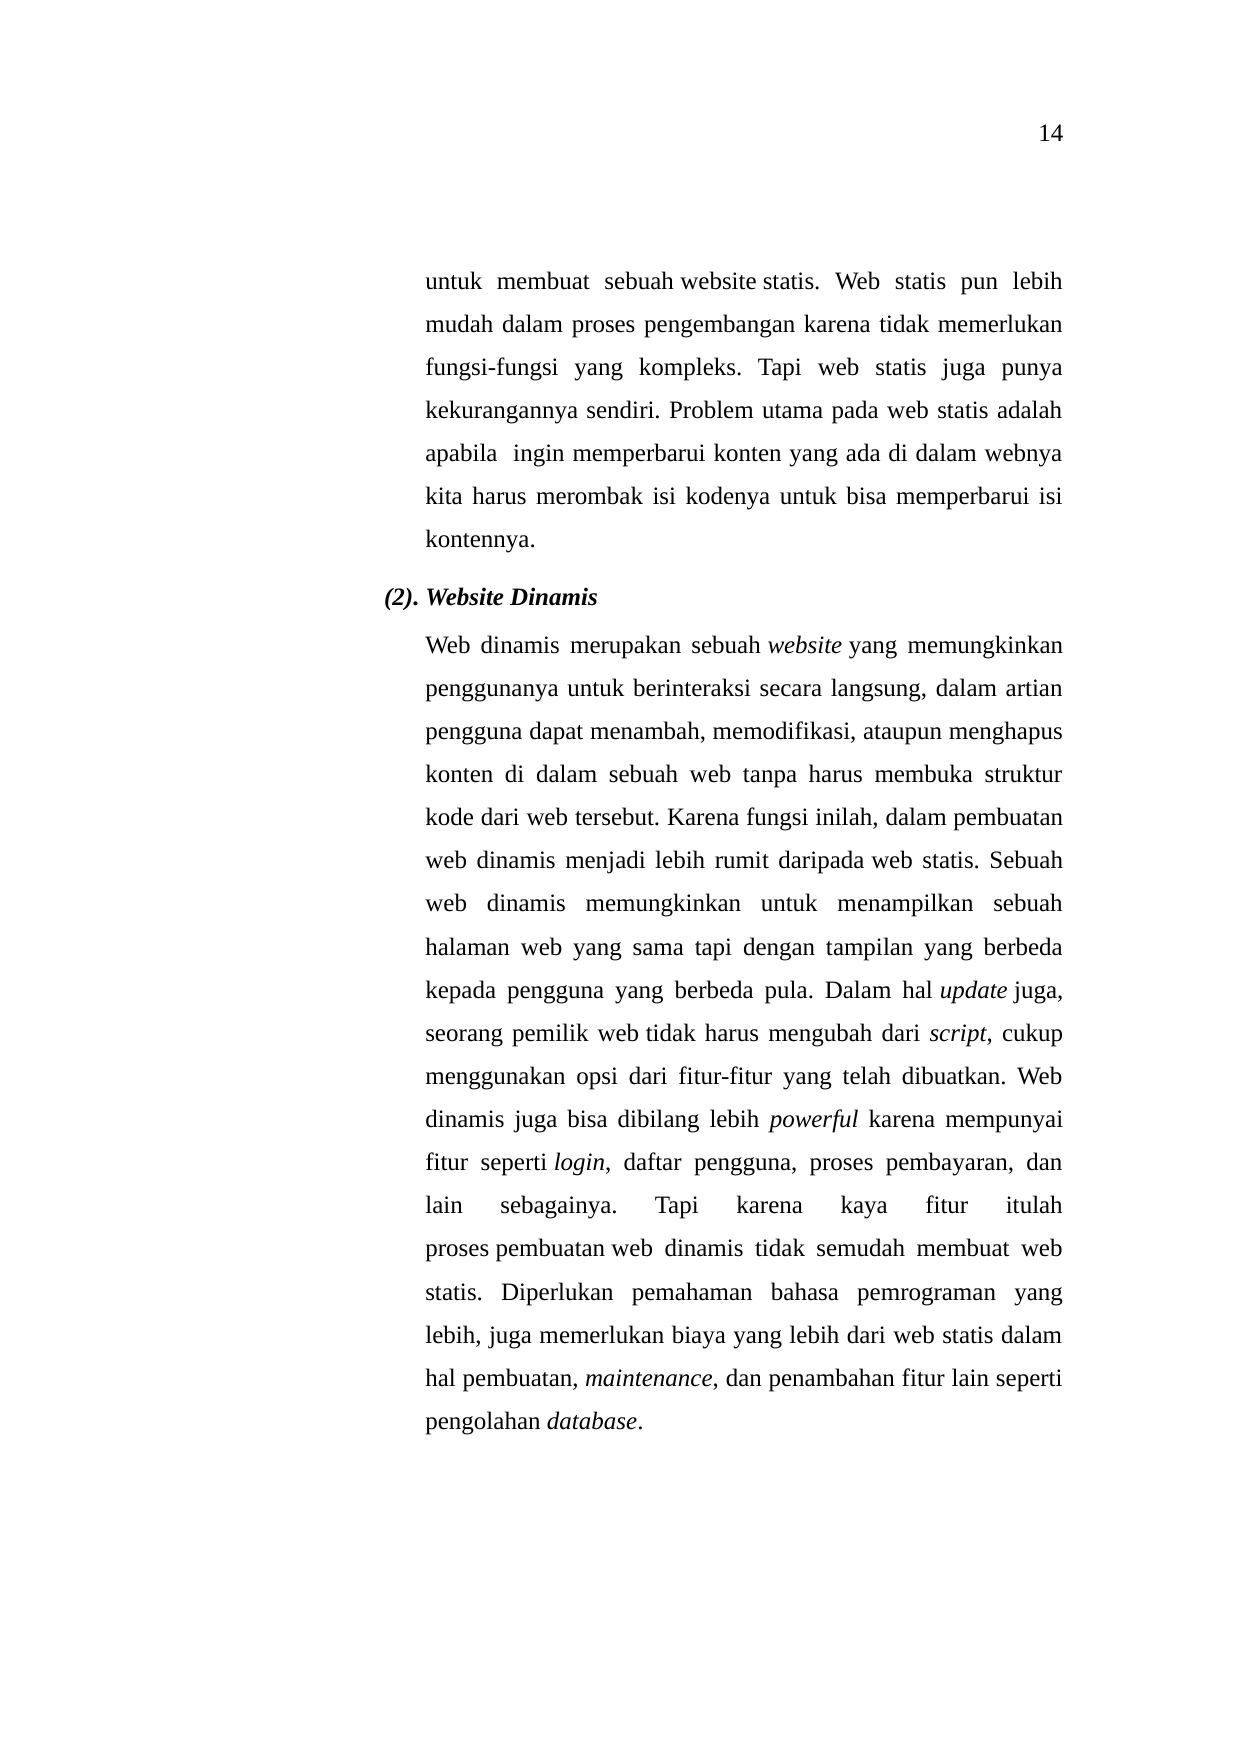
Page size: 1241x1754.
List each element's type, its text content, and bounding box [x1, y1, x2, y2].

list Website Dinamis [384, 582, 1063, 611]
list Web dinamis merupakan sebuah website yang memungkinkan penggunanya untuk berinteraksi secara langsung, dalam artian pengguna dapat menambah, memodifikasi, ataupun menghapus konten di dalam sebuah web tanpa harus membuka struktur kode dari web tersebut. Karena fungsi inilah, dalam pembuatan web dinamis menjadi lebih rumit daripada web statis. Sebuah web dinamis memungkinkan untuk menampilkan sebuah halaman web yang sama tapi dengan tampilan yang berbeda kepada pengguna yang berbeda pula. Dalam hal update juga, seorang pemilik web tidak harus mengubah dari script, cukup menggunakan opsi dari fitur-fitur yang telah dibuatkan. Web dinamis juga bisa dibilang lebih powerful karena mempunyai fitur seperti login, daftar pengguna, proses pembayaran, dan lain sebagainya. Tapi karena kaya fitur itulah proses pembuatan web dinamis tidak semudah membuat web statis. Diperlukan pemahaman bahasa pemrograman yang lebih, juga memerlukan biaya yang lebih dari web statis dalam hal pembuatan, maintenance, dan penambahan fitur lain seperti pengolahan database. [384, 630, 1063, 1435]
list untuk membuat sebuah website statis. Web statis pun lebih mudah dalam proses pengembangan karena tidak memerlukan fungsi-fungsi yang kompleks. Tapi web statis juga punya kekurangannya sendiri. Problem utama pada web statis adalah apabila ingin memperbarui konten yang ada di dalam webnya kita harus merombak isi kodenya untuk bisa memperbarui isi kontennya. [384, 266, 1063, 553]
